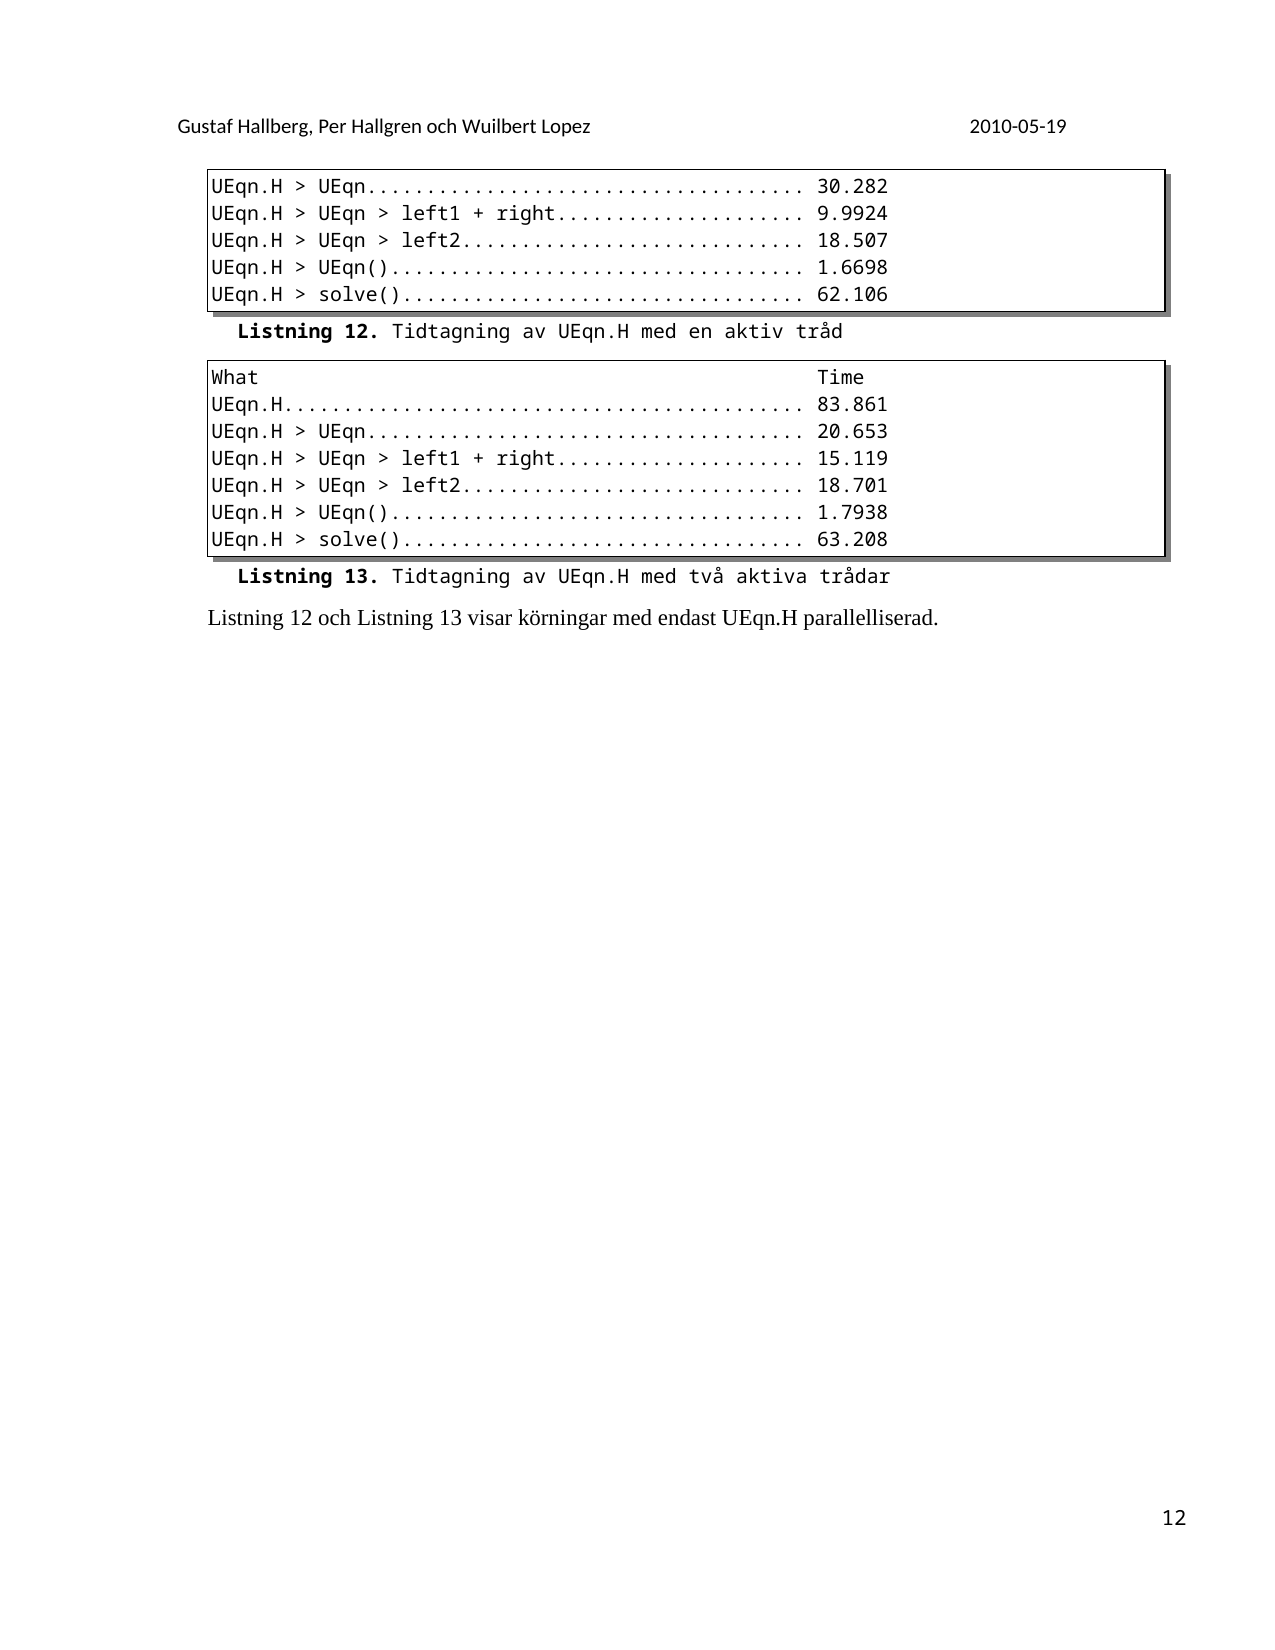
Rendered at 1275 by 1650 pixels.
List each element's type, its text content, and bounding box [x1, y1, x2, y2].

text UEqn.H > UEqn > left2............................. 18.701 [208, 467, 1164, 494]
text UEqn.H > UEqn > left2............................. 18.507 [208, 222, 1164, 249]
text UEqn.H > UEqn > left1 + right..................... 9.9924 [208, 195, 1164, 222]
text Listning 12. Tidtagning av UEqn.H med en aktiv tråd [237, 317, 1186, 344]
text UEqn.H > solve().................................. 62.106 [208, 276, 1164, 311]
text Listning 13. Tidtagning av UEqn.H med två aktiva trådar [237, 562, 1186, 589]
text UEqn.H > UEqn()................................... 1.6698 [208, 249, 1164, 276]
text UEqn.H............................................ 83.861 [208, 386, 1164, 413]
text What Time [208, 361, 1164, 386]
text UEqn.H > UEqn()................................... 1.7938 UEqn.H > solve().................................. 63.208 [208, 494, 1164, 556]
text UEqn.H > UEqn..................................... 30.282 [208, 170, 1164, 195]
text UEqn.H > UEqn..................................... 20.653 [208, 413, 1164, 440]
text Listning 12 och Listning 13 visar körningar med endast UEqn.H parallelliserad. [207, 604, 1171, 630]
text UEqn.H > UEqn > left1 + right..................... 15.119 [208, 440, 1164, 467]
